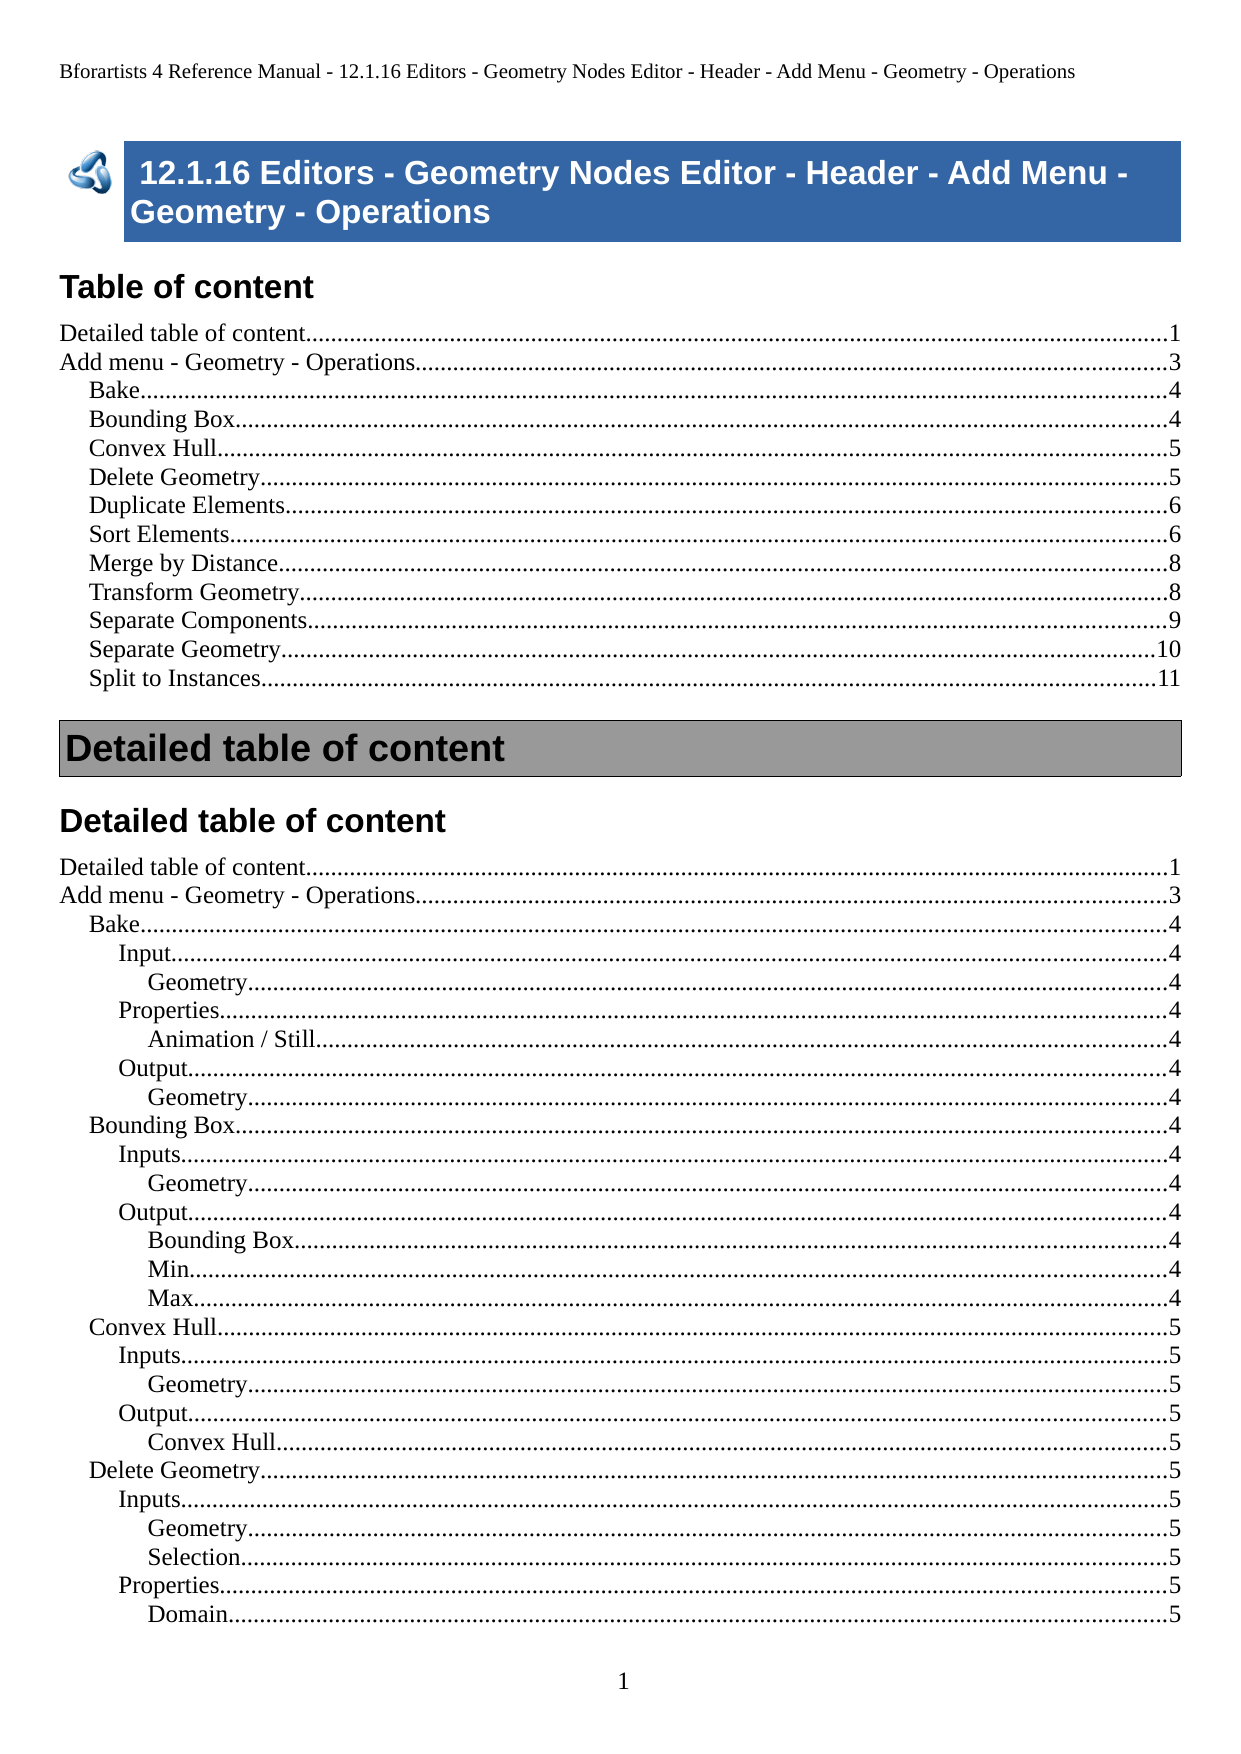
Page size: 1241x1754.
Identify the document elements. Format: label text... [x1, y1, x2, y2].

subtitle Table of content [59, 267, 1181, 305]
text Output 4 [118, 1053, 1181, 1082]
text Output 5 [118, 1398, 1181, 1427]
text Convex Hull 5 [147, 1427, 1181, 1455]
text Delete Geometry 5 [88, 1455, 1181, 1484]
text Detailed table of content 1 [59, 852, 1181, 880]
text Geometry 4 [147, 1168, 1181, 1197]
text Inputs 5 [118, 1484, 1181, 1513]
text Geometry 5 [147, 1513, 1181, 1542]
text Bake 4 [88, 375, 1181, 404]
table_header [59, 141, 124, 242]
text Transform Geometry 8 [88, 577, 1181, 605]
text Bounding Box 4 [88, 1110, 1181, 1139]
text Duplicate Elements 6 [88, 490, 1181, 519]
text Delete Geometry 5 [88, 462, 1181, 490]
text Geometry 4 [147, 1082, 1181, 1110]
text Convex Hull 5 [88, 433, 1181, 462]
text Convex Hull 5 [88, 1312, 1181, 1340]
text Geometry 4 [147, 967, 1181, 995]
text Sort Elements 6 [88, 519, 1181, 548]
text Bounding Box 4 [147, 1225, 1181, 1254]
text Properties 4 [118, 995, 1181, 1024]
text Properties 5 [118, 1570, 1181, 1599]
text Min 4 [147, 1254, 1181, 1283]
text Add menu - Geometry - Operations 3 [59, 880, 1181, 909]
text Animation / Still 4 [147, 1024, 1181, 1053]
table_header Detailed table of content [60, 721, 1181, 776]
text Domain 5 [147, 1599, 1181, 1628]
text Split to Instances 11 [88, 663, 1181, 692]
picture [65, 147, 114, 197]
text Add menu - Geometry - Operations 3 [59, 347, 1181, 375]
text Detailed table of content 1 [59, 318, 1181, 347]
text Output 4 [118, 1197, 1181, 1225]
text Separate Geometry 10 [88, 634, 1181, 663]
text Geometry 5 [147, 1369, 1181, 1398]
text Bounding Box 4 [88, 404, 1181, 433]
text Max 4 [147, 1283, 1181, 1312]
text Separate Components 9 [88, 605, 1181, 634]
text Inputs 5 [118, 1340, 1181, 1369]
text Bake 4 [88, 909, 1181, 938]
text Input 4 [118, 938, 1181, 967]
text Inputs 4 [118, 1139, 1181, 1168]
text Merge by Distance 8 [88, 548, 1181, 577]
text Selection 5 [147, 1542, 1181, 1570]
table_header 12.1.16 Editors - Geometry Nodes Editor - Header - Add Menu - Geometry - Operations [124, 141, 1181, 242]
subtitle Detailed table of content [59, 801, 1181, 839]
